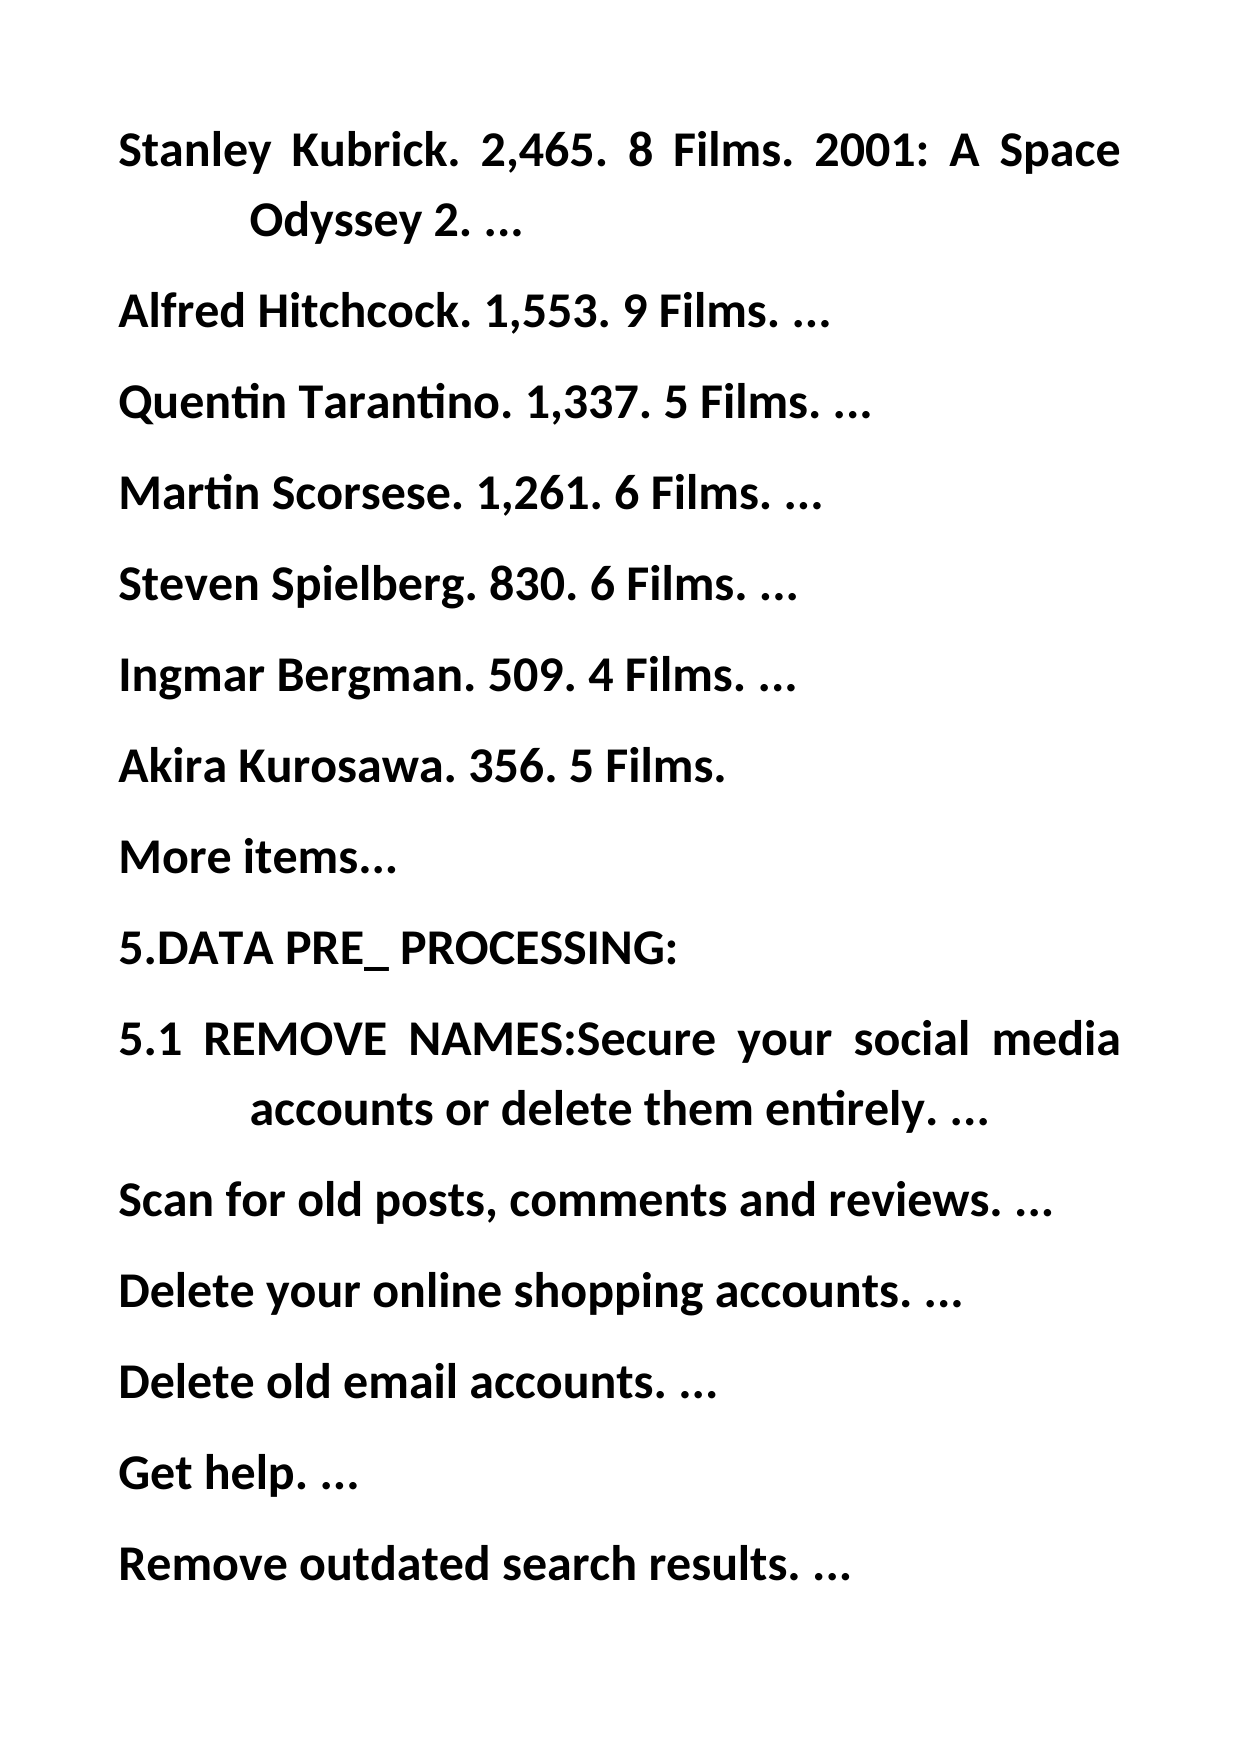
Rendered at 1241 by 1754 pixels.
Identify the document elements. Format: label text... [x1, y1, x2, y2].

text Remove outdated search results. ... [118, 1531, 1122, 1592]
text Akira Kurosawa. 356. 5 Films. [118, 734, 1122, 795]
text Steven Spielberg. 830. 6 Films. ... [118, 552, 1122, 613]
text Scan for old posts, comments and reviews. ... [118, 1168, 1122, 1229]
text Get help. ... [118, 1441, 1122, 1502]
text 5.1 REMOVE NAMES:Secure your social media accounts or delete them entirely. ... [118, 1007, 1122, 1138]
text Delete your online shopping accounts. ... [118, 1259, 1122, 1320]
text Quentin Tarantino. 1,337. 5 Films. ... [118, 370, 1122, 431]
text Stanley Kubrick. 2,465. 8 Films. 2001: A Space Odyssey 2. ... [118, 118, 1122, 249]
text Martin Scorsese. 1,261. 6 Films. ... [118, 461, 1122, 522]
text Ingmar Bergman. 509. 4 Films. ... [118, 643, 1122, 704]
text Alfred Hitchcock. 1,553. 9 Films. ... [118, 279, 1122, 340]
text More items... [118, 825, 1122, 886]
text 5.DATA PRE_ PROCESSING: [118, 916, 1122, 977]
text Delete old email accounts. ... [118, 1349, 1122, 1411]
